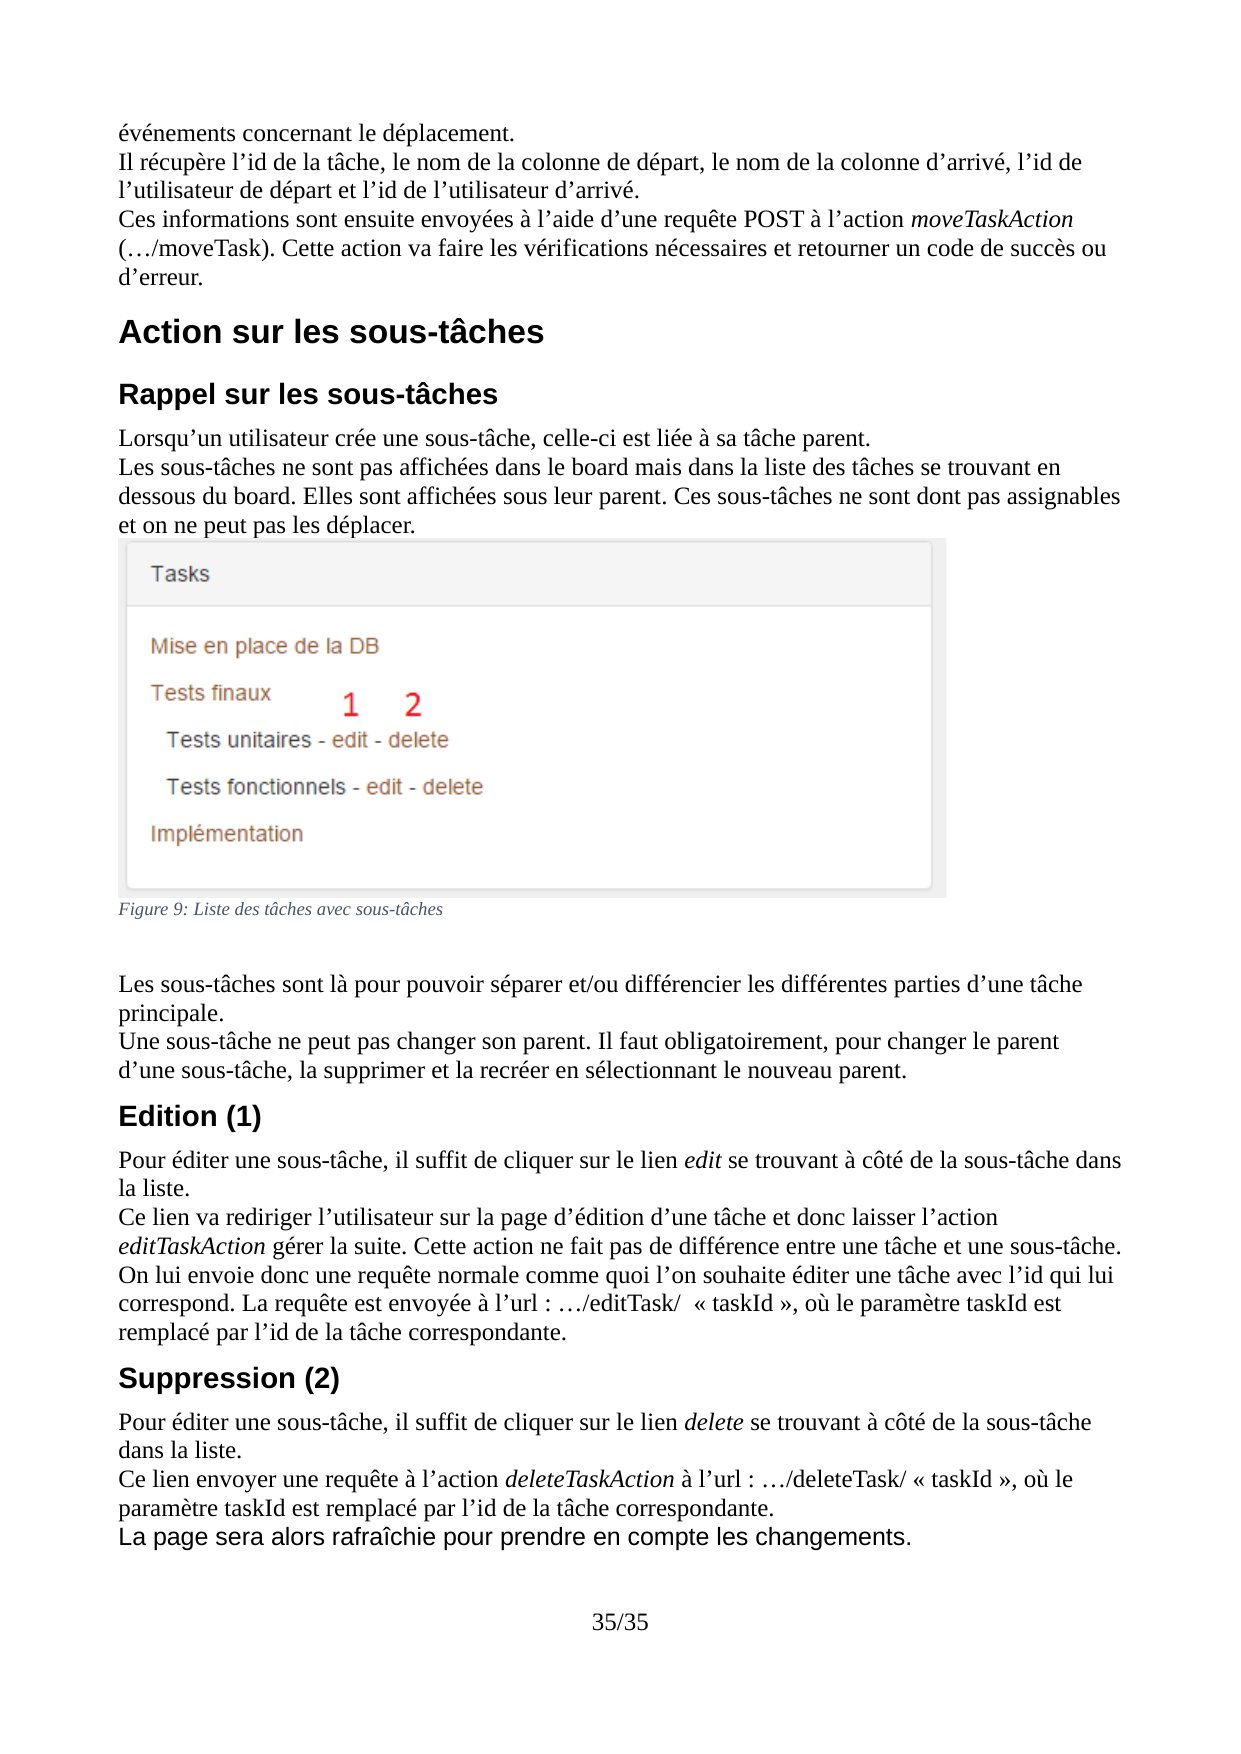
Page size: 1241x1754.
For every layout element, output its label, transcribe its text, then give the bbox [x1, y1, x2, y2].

text Pour éditer une sous-tâche, il suffit de cliquer sur le lien delete se trouvant à côté de la sous-tâche dans la liste. [118, 1407, 1122, 1464]
text Lorsqu’un utilisateur crée une sous-tâche, celle-ci est liée à sa tâche parent. [118, 423, 1122, 452]
picture [118, 538, 947, 898]
text Ce lien envoyer une requête à l’action deleteTaskAction à l’url : …/deleteTask/ « taskId », où le paramètre taskId est remplacé par l’id de la tâche correspondante. [118, 1464, 1122, 1522]
text Les sous-tâches sont là pour pouvoir séparer et/ou différencier les différentes parties d’une tâche principale. [118, 969, 1122, 1026]
text La page sera alors rafraîchie pour prendre en compte les changements. [118, 1522, 1122, 1551]
text Il récupère l’id de la tâche, le nom de la colonne de départ, le nom de la colonne d’arrivé, l’id de l’utilisateur de départ et l’id de l’utilisateur d’arrivé. [118, 147, 1122, 204]
subtitle Suppression (2) [118, 1361, 1122, 1394]
text événements concernant le déplacement. [118, 118, 1122, 147]
subtitle Edition (1) [118, 1098, 1122, 1132]
text Figure 9: Liste des tâches avec sous-tâches [118, 898, 1122, 919]
text Pour éditer une sous-tâche, il suffit de cliquer sur le lien edit se trouvant à côté de la sous-tâche dans la liste. [118, 1145, 1122, 1202]
subtitle Rappel sur les sous-tâches [118, 377, 1122, 411]
text Une sous-tâche ne peut pas changer son parent. Il faut obligatoirement, pour changer le parent d’une sous-tâche, la supprimer et la recréer en sélectionnant le nouveau parent. [118, 1026, 1122, 1084]
subtitle Action sur les sous-tâches [118, 311, 1122, 350]
text Les sous-tâches ne sont pas affichées dans le board mais dans la liste des tâches se trouvant en dessous du board. Elles sont affichées sous leur parent. Ces sous-tâches ne sont dont pas assignables et on ne peut pas les déplacer. [118, 452, 1122, 538]
text Ces informations sont ensuite envoyées à l’aide d’une requête POST à l’action moveTaskAction (…/moveTask). Cette action va faire les vérifications nécessaires et retourner un code de succès ou d’erreur. [118, 204, 1122, 291]
text Ce lien va rediriger l’utilisateur sur la page d’édition d’une tâche et donc laisser l’action editTaskAction gérer la suite. Cette action ne fait pas de différence entre une tâche et une sous-tâche. On lui envoie donc une requête normale comme quoi l’on souhaite éditer une tâche avec l’id qui lui correspond. La requête est envoyée à l’url : …/editTask/ « taskId », où le paramètre taskId est remplacé par l’id de la tâche correspondante. [118, 1202, 1122, 1346]
